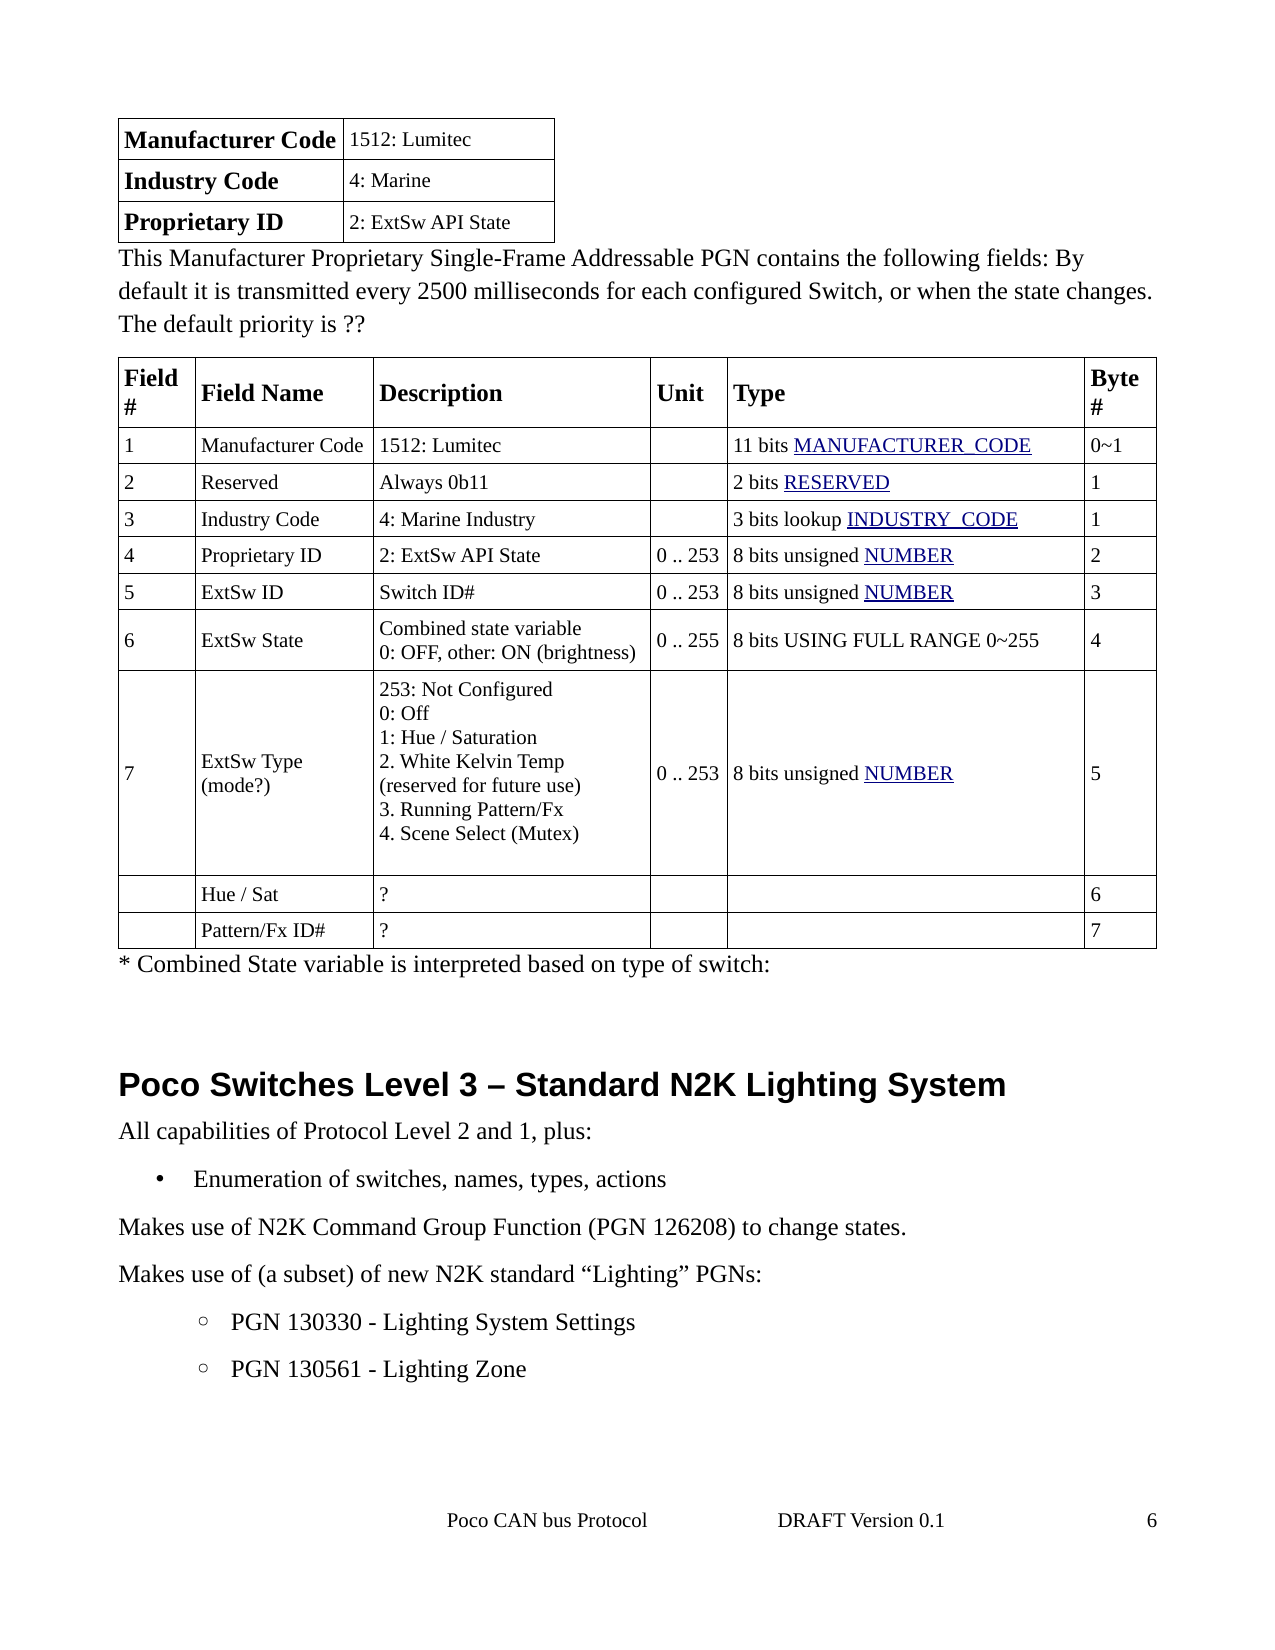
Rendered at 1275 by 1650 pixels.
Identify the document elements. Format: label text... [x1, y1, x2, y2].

table_cell 2 bits RESERVED [728, 464, 1084, 500]
table_cell ExtSw State [196, 610, 373, 670]
table_cell ExtSw ID [196, 574, 373, 609]
table_cell 8 bits USING FULL RANGE 0~255 [728, 610, 1084, 670]
table_cell 4: Marine [344, 160, 554, 201]
table_cell 5 [1085, 671, 1156, 875]
table_cell 3 [119, 501, 195, 536]
table_cell 8 bits unsigned NUMBER [728, 574, 1084, 609]
table_cell 2 [1085, 537, 1156, 573]
table_cell 3 [1085, 574, 1156, 609]
table_header Field # [119, 358, 195, 427]
subtitle Poco Switches Level 3 – Standard N2K Lighting System [118, 1065, 1157, 1104]
table_cell 1 [1085, 501, 1156, 536]
table_header Byte # [1085, 358, 1156, 427]
list PGN 130561 - Lighting Zone [193, 1354, 1157, 1383]
table_cell Combined state variable 0: OFF, other: ON (brightness) [374, 610, 650, 670]
table_cell [728, 876, 1084, 912]
table_cell 0 .. 255 [651, 610, 727, 670]
text * Combined State variable is interpreted based on type of switch: [118, 949, 1157, 978]
list PGN 130330 - Lighting System Settings [193, 1307, 1157, 1336]
table_header Unit [651, 358, 727, 427]
table_cell 5 [119, 574, 195, 609]
table_cell Industry Code [119, 160, 343, 201]
table_cell 2: ExtSw API State [344, 202, 554, 242]
table_cell 0 .. 253 [651, 537, 727, 573]
text Makes use of N2K Command Group Function (PGN 126208) to change states. [118, 1212, 1157, 1240]
table_cell 2 [119, 464, 195, 500]
table_cell 8 bits unsigned NUMBER [728, 671, 1084, 875]
table_header Manufacturer Code [119, 119, 343, 159]
table_cell 1512: Lumitec [374, 428, 650, 463]
text All capabilities of Protocol Level 2 and 1, plus: [118, 1116, 1157, 1145]
table_header Type [728, 358, 1084, 427]
table_cell [728, 913, 1084, 948]
table_cell Manufacturer Code [196, 428, 373, 463]
table_cell 7 [119, 671, 195, 875]
table_cell 3 bits lookup INDUSTRY_CODE [728, 501, 1084, 536]
table_cell Proprietary ID [196, 537, 373, 573]
table_cell Pattern/Fx ID# [196, 913, 373, 948]
table_cell Reserved [196, 464, 373, 500]
table_cell 253: Not Configured 0: Off 1: Hue / Saturation 2. White Kelvin Temp (reserved for future use) 3. Running Pattern/Fx 4. Scene Select (Mutex) [374, 671, 650, 875]
table_cell 7 [1085, 913, 1156, 948]
table_cell Proprietary ID [119, 202, 343, 242]
table_cell [119, 913, 195, 948]
table_cell [651, 501, 727, 536]
list Enumeration of switches, names, types, actions [156, 1164, 1157, 1193]
table_cell 1 [1085, 464, 1156, 500]
table_header 1512: Lumitec [344, 119, 554, 159]
table_cell 0~1 [1085, 428, 1156, 463]
table_cell Hue / Sat [196, 876, 373, 912]
table_cell 8 bits unsigned NUMBER [728, 537, 1084, 573]
table_cell 2: ExtSw API State [374, 537, 650, 573]
table_cell ? [374, 876, 650, 912]
table_cell ExtSw Type (mode?) [196, 671, 373, 875]
table_cell Always 0b11 [374, 464, 650, 500]
table_cell Switch ID# [374, 574, 650, 609]
table_cell 6 [119, 610, 195, 670]
table_cell 4 [1085, 610, 1156, 670]
table_cell [651, 876, 727, 912]
text Makes use of (a subset) of new N2K standard “Lighting” PGNs: [118, 1259, 1157, 1288]
table_cell 1 [119, 428, 195, 463]
table_cell [119, 876, 195, 912]
text This Manufacturer Proprietary Single-Frame Addressable PGN contains the following fields: By default it is transmitted every 2500 milliseconds for each configured Switch, or when the state changes. The default priority is ?? [118, 243, 1157, 338]
table_cell 4: Marine Industry [374, 501, 650, 536]
table_cell 4 [119, 537, 195, 573]
table_header Field Name [196, 358, 373, 427]
table_cell [651, 464, 727, 500]
table_cell 0 .. 253 [651, 574, 727, 609]
table_cell Industry Code [196, 501, 373, 536]
table_cell 0 .. 253 [651, 671, 727, 875]
table_cell ? [374, 913, 650, 948]
table_cell 6 [1085, 876, 1156, 912]
table_cell [651, 428, 727, 463]
table_cell 11 bits MANUFACTURER_CODE [728, 428, 1084, 463]
table_header Description [374, 358, 650, 427]
table_cell [651, 913, 727, 948]
